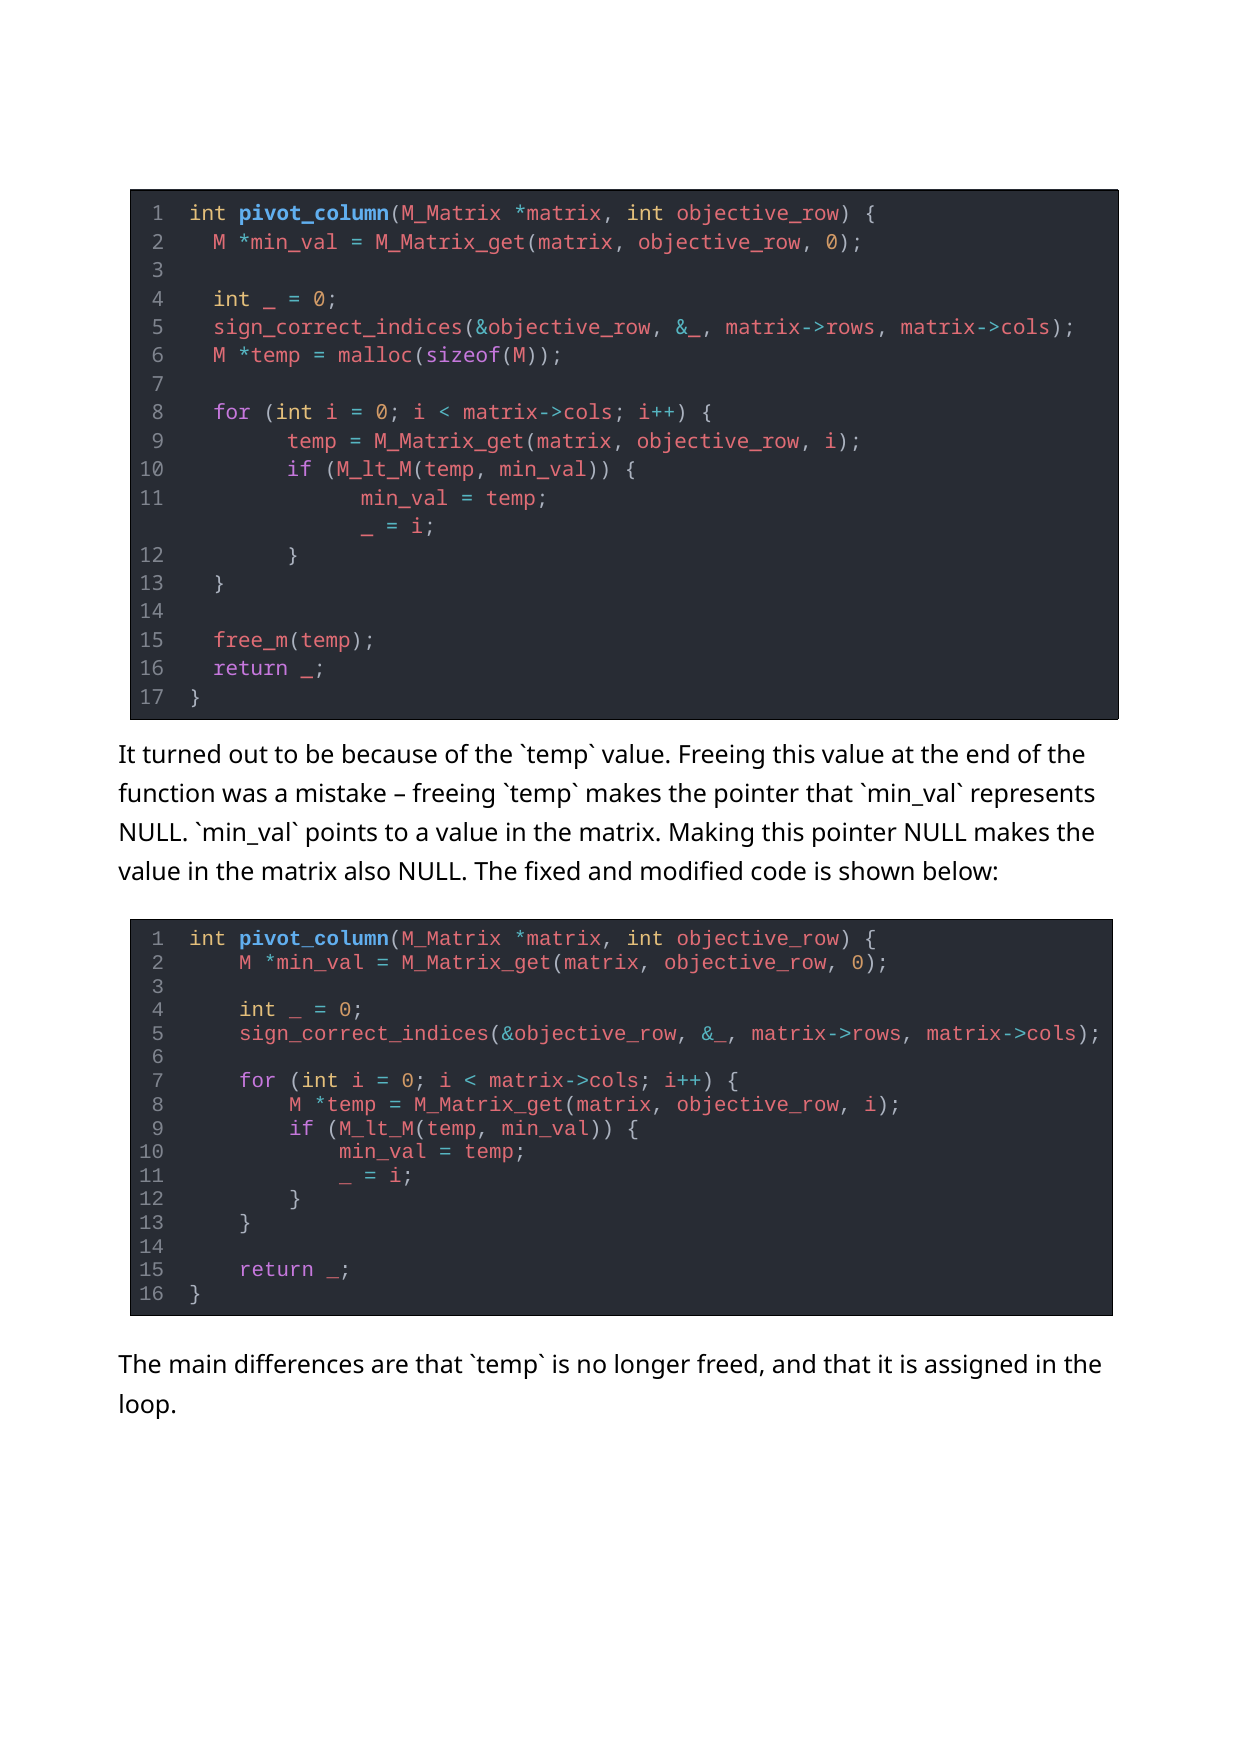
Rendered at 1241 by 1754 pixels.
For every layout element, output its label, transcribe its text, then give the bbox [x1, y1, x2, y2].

text 5 sign_correct_indices(&objective_row, &_, matrix->rows, matrix->cols); [139, 312, 1109, 341]
text 1 int pivot_column(M_Matrix *matrix, int objective_row) { [139, 928, 1103, 952]
text 13 } [139, 568, 1109, 597]
text 8 for (int i = 0; i < matrix->cols; i++) { [139, 397, 1109, 426]
text 8 M *temp = M_Matrix_get(matrix, objective_row, i); [139, 1094, 1103, 1117]
text 10 min_val = temp; [139, 1141, 1103, 1165]
text It turned out to be because of the `temp` value. Freeing this value at the end of the function was a mistake – freeing `temp` makes the pointer that `min_val` represents NULL. `min_val` points to a value in the matrix. Making this pointer NULL makes the value in the matrix also NULL. The fixed and modified code is shown below: [118, 178, 1122, 888]
text 13 } [139, 1212, 1103, 1236]
text 14 [139, 1236, 1103, 1259]
text 14 [139, 597, 1109, 625]
text 7 [139, 369, 1109, 397]
text 17 } [139, 682, 1109, 710]
text 12 } [139, 540, 1109, 568]
text 6 [139, 1047, 1103, 1070]
text 3 [139, 976, 1103, 999]
text The main differences are that `temp` is no longer freed, and that it is assigned in the loop. [118, 1347, 1122, 1420]
text 11 min_val = temp; [139, 483, 1109, 511]
text 15 return _; [139, 1259, 1103, 1283]
text 16 return _; [139, 653, 1109, 682]
text 11 _ = i; [139, 1165, 1103, 1188]
text 2 M *min_val = M_Matrix_get(matrix, objective_row, 0); [139, 227, 1109, 255]
text 9 temp = M_Matrix_get(matrix, objective_row, i); [139, 426, 1109, 454]
text 5 sign_correct_indices(&objective_row, &_, matrix->rows, matrix->cols); [139, 1023, 1103, 1047]
text 2 M *min_val = M_Matrix_get(matrix, objective_row, 0); [139, 952, 1103, 976]
text 4 int _ = 0; [139, 284, 1109, 312]
text 1 int pivot_column(M_Matrix *matrix, int objective_row) { [139, 198, 1109, 227]
text 9 if (M_lt_M(temp, min_val)) { [139, 1117, 1103, 1141]
text 4 int _ = 0; [139, 999, 1103, 1023]
text 10 if (M_lt_M(temp, min_val)) { [139, 454, 1109, 483]
text 3 [139, 255, 1109, 284]
text 6 M *temp = malloc(sizeof(M)); [139, 341, 1109, 369]
text 12 } [139, 1188, 1103, 1212]
text 16 } [139, 1283, 1103, 1307]
text 7 for (int i = 0; i < matrix->cols; i++) { [139, 1070, 1103, 1094]
text _ = i; [139, 511, 1109, 540]
text 15 free_m(temp); [139, 625, 1109, 653]
